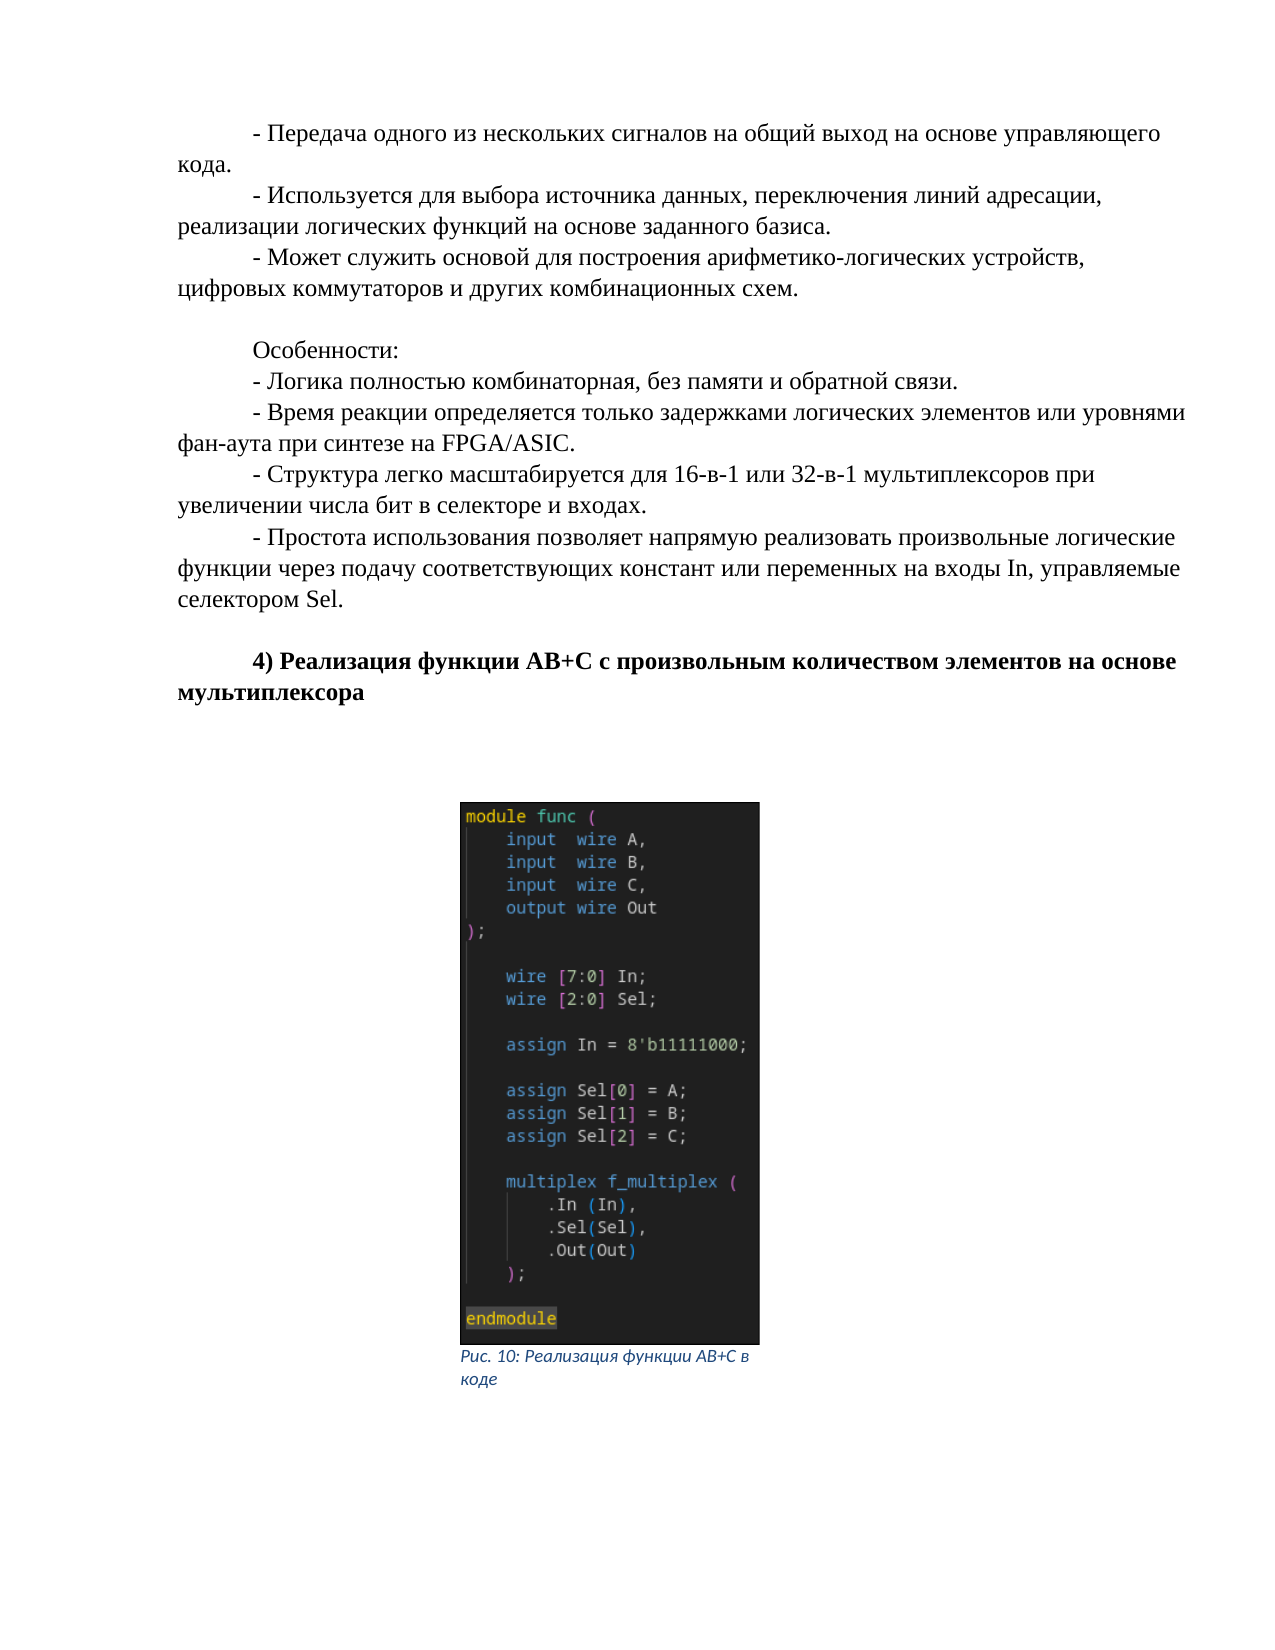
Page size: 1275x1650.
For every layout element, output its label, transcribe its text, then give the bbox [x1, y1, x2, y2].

text - Используется для выбора источника данных, переключения линий адресации, реализации логических функций на основе заданного базиса. [177, 180, 1186, 240]
text - Время реакции определяется только задержками логических элементов или уровнями фан-аута при синтезе на FPGA/ASIC. [177, 397, 1186, 457]
text - Может служить основой для построения арифметико-логических устройств, цифровых коммутаторов и других комбинационных схем. [177, 242, 1186, 302]
text - Логика полностью комбинаторная, без памяти и обратной связи. [177, 366, 1186, 395]
text - Структура легко масштабируется для 16-в-1 или 32-в-1 мультиплексоров при увеличении числа бит в селекторе и входах. [177, 459, 1186, 519]
text Рис. 10: Реализация функции AB+C в коде [460, 1345, 760, 1390]
text Особенности: [177, 335, 1186, 364]
picture [460, 802, 760, 1345]
text 4) Реализация функции AB+C с произвольным количеством элементов на основе мультиплексора [177, 646, 1186, 706]
text - Передача одного из нескольких сигналов на общий выход на основе управляющего кода. [177, 118, 1186, 178]
text - Простота использования позволяет напрямую реализовать произвольные логические функции через подачу соответствующих констант или переменных на входы In, управляемые селектором Sel. [177, 522, 1186, 612]
